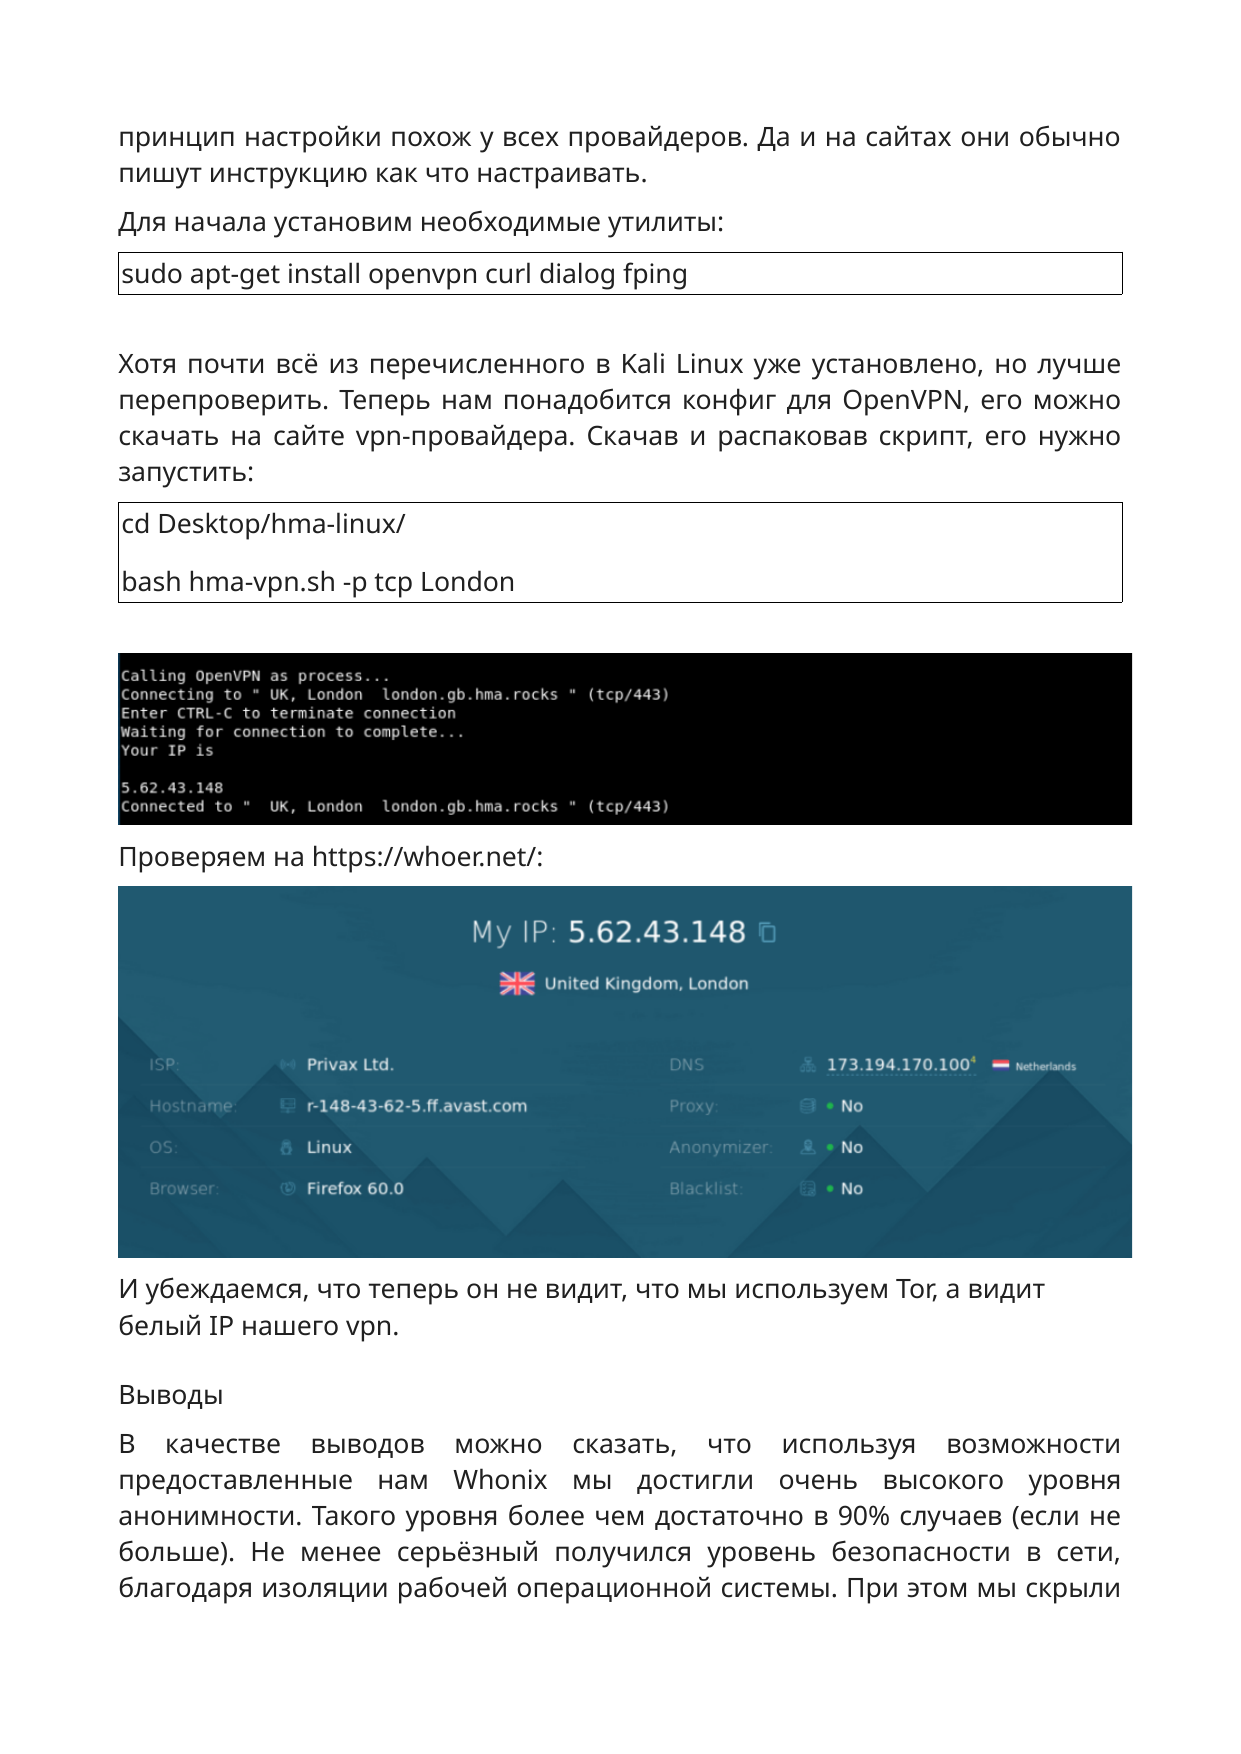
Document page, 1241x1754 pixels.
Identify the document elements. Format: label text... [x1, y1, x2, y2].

picture [118, 653, 1133, 825]
text И убеждаемся, что теперь он не видит, что мы используем Tor, а видит белый IP нашего vpn. [118, 1271, 1122, 1343]
text Проверяем на https://whoer.net/: [118, 837, 1122, 874]
text sudo apt-get install openvpn curl dialog fping [119, 253, 1122, 294]
picture [118, 886, 1133, 1258]
text cd Desktop/hma-linux/ [119, 503, 1122, 541]
text В качестве выводов можно сказать, что используя возможности предоставленные нам Whonix мы достигли очень высокого уровня анонимности. Такого уровня более чем достаточно в 90% случаев (если не больше). Не менее серьёзный получился уровень безопасности в сети, благодаря изоляции рабочей операционной системы. При этом мы скрыли [118, 1425, 1122, 1606]
text Хотя почти всё из перечисленного в Kali Linux уже установлено, но лучше перепроверить. Теперь нам понадобится конфиг для OpenVPN, его можно скачать на сайте vpn-провайдера. Скачав и распаковав скрипт, его нужно запустить: [118, 345, 1122, 489]
text принцип настройки похож у всех провайдеров. Да и на сайтах они обычно пишут инструкцию как что настраивать. [118, 118, 1122, 190]
text Для начала установим необходимые утилиты: [118, 203, 1122, 239]
subtitle Выводы [118, 1376, 1122, 1412]
text bash hma-vpn.sh -p tcp London [119, 560, 1122, 602]
